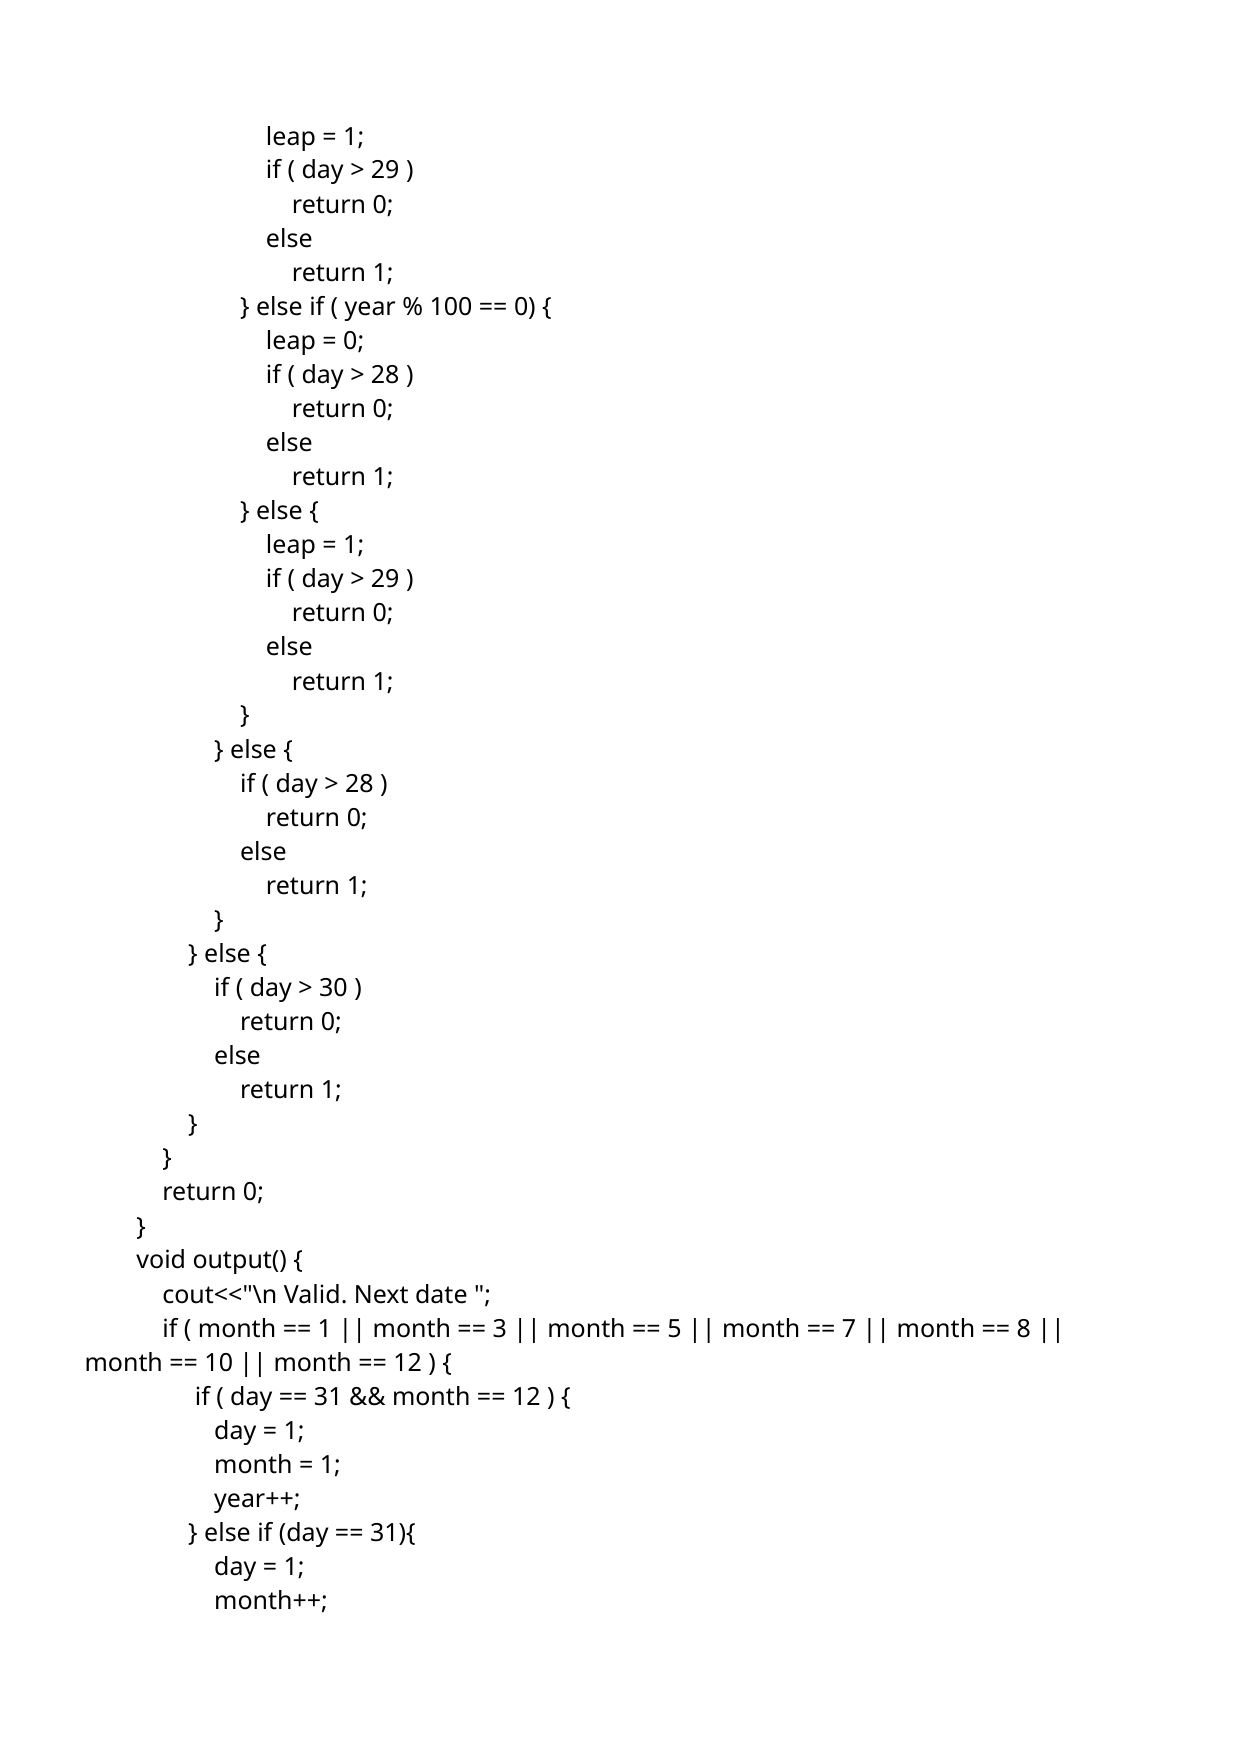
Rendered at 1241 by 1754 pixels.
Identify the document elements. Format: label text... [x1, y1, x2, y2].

text leap = 0; [84, 322, 1147, 357]
text day = 1; [84, 1549, 1147, 1583]
text return 1; [84, 663, 1147, 697]
text if ( month == 1 || month == 3 || month == 5 || month == 7 || month == 8 || month == 10 || month == 12 ) { [84, 1310, 1147, 1378]
text } else { [84, 731, 1147, 765]
text return 0; [84, 799, 1147, 833]
text if ( day > 29 ) [84, 152, 1147, 186]
text } [84, 697, 1147, 731]
text return 0; [84, 186, 1147, 220]
text } [84, 1106, 1147, 1140]
text return 0; [84, 595, 1147, 629]
text else [84, 220, 1147, 254]
text if ( day == 31 && month == 12 ) { [84, 1378, 1147, 1412]
text leap = 1; [84, 118, 1147, 152]
text cout<<"\n Valid. Next date "; [84, 1276, 1147, 1310]
text year++; [84, 1481, 1147, 1515]
text return 1; [84, 867, 1147, 902]
text return 0; [84, 1174, 1147, 1208]
text day = 1; [84, 1412, 1147, 1447]
text else [84, 833, 1147, 867]
text if ( day > 30 ) [84, 970, 1147, 1004]
text else [84, 425, 1147, 459]
text return 1; [84, 459, 1147, 493]
text } [84, 902, 1147, 936]
text void output() { [84, 1242, 1147, 1276]
text month++; [84, 1583, 1147, 1617]
text } else if (day == 31){ [84, 1515, 1147, 1549]
text if ( day > 29 ) [84, 561, 1147, 595]
text else [84, 629, 1147, 663]
text if ( day > 28 ) [84, 765, 1147, 799]
text leap = 1; [84, 527, 1147, 561]
text } [84, 1208, 1147, 1242]
text if ( day > 28 ) [84, 357, 1147, 391]
text return 1; [84, 1072, 1147, 1106]
text return 1; [84, 254, 1147, 288]
text } [84, 1140, 1147, 1174]
text } else { [84, 936, 1147, 970]
text return 0; [84, 1004, 1147, 1038]
text else [84, 1038, 1147, 1072]
text month = 1; [84, 1447, 1147, 1481]
text return 0; [84, 391, 1147, 425]
text } else { [84, 493, 1147, 527]
text } else if ( year % 100 == 0) { [84, 288, 1147, 322]
